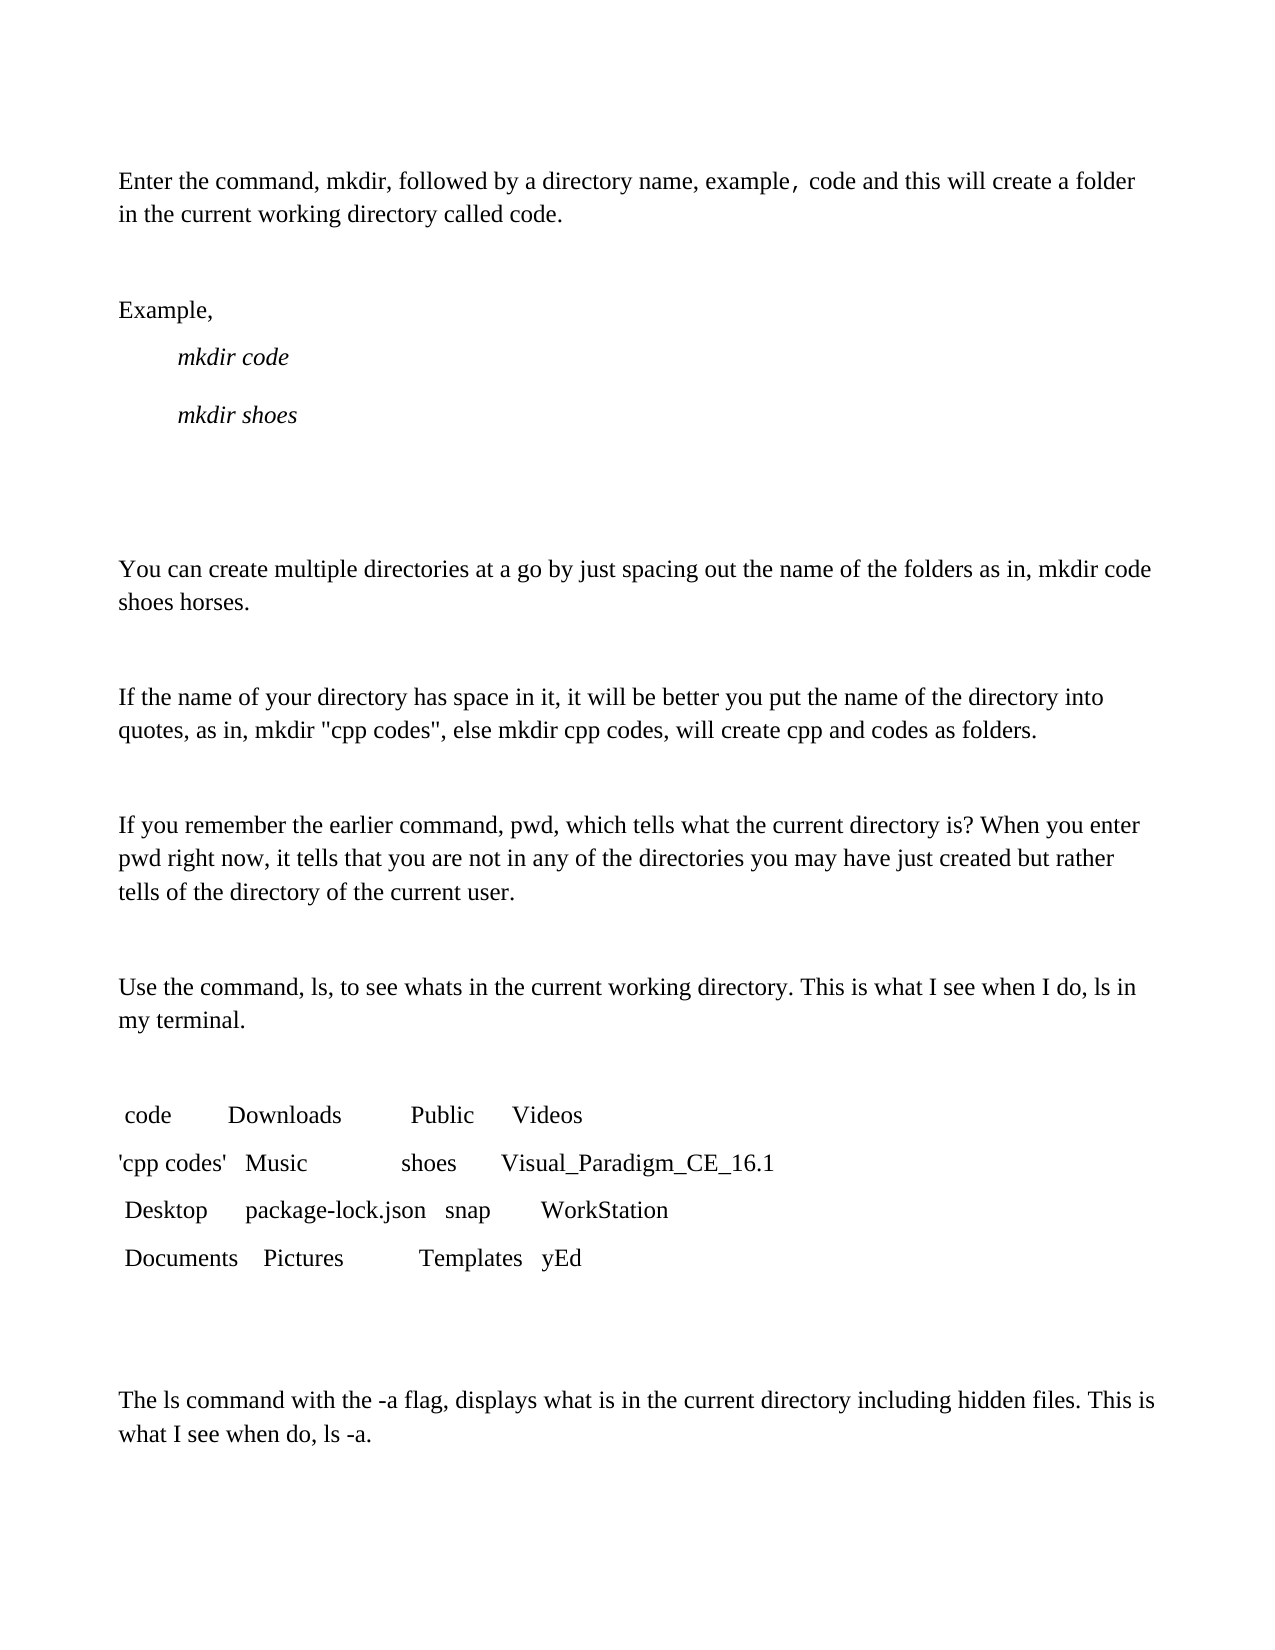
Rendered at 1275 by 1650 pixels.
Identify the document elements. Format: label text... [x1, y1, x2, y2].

text You can create multiple directories at a go by just spacing out the name of the folders as in, mkdir code shoes horses. [118, 554, 1157, 616]
text Example, [118, 295, 1157, 323]
text Use the command, ls, to see whats in the current working directory. This is what I see when I do, ls in my terminal. [118, 972, 1157, 1033]
text If the name of your directory has space in it, it will be better you put the name of the directory into quotes, as in, mkdir "cpp codes", else mkdir cpp codes, will create cpp and codes as folders. [118, 682, 1157, 744]
text Desktop package-lock.json snap WorkStation [118, 1195, 1157, 1224]
text mkdir code [177, 342, 1098, 371]
text mkdir shoes [177, 401, 1098, 429]
text The ls command with the -a flag, displays what is in the current directory including hidden files. This is what I see when do, ls -a. [118, 1386, 1157, 1447]
text If you remember the earlier command, pwd, which tells what the current directory is? When you enter pwd right now, it tells that you are not in any of the directories you may have just created but rather tells of the directory of the current user. [118, 811, 1157, 905]
text 'cpp codes' Music shoes Visual_Paradigm_CE_16.1 [118, 1148, 1157, 1176]
text Documents Pictures Templates yEd [118, 1243, 1157, 1272]
text Enter the command, mkdir, followed by a directory name, example, code and this will create a folder in the current working directory called code. [118, 166, 1157, 228]
text code Downloads Public Videos [118, 1100, 1157, 1129]
